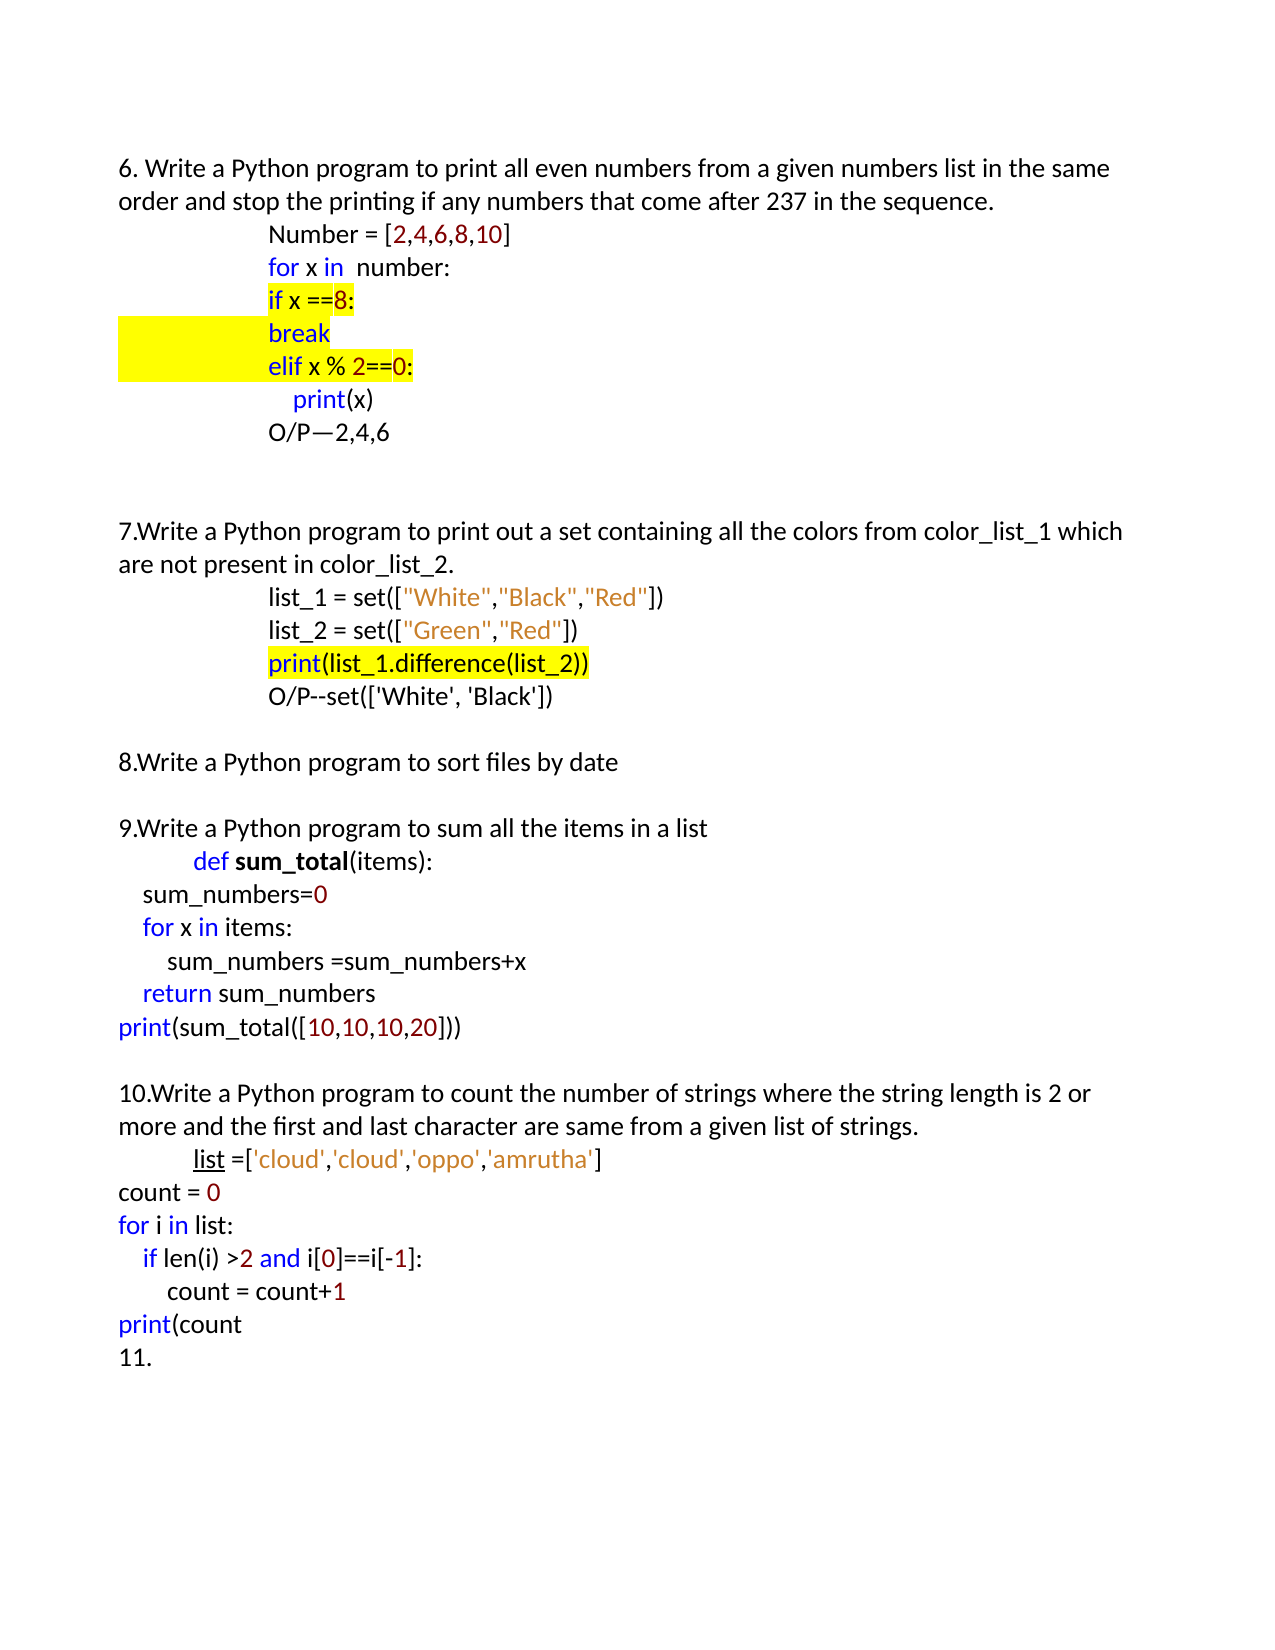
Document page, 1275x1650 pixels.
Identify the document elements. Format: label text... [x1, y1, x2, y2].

text print(count [118, 1307, 1157, 1340]
text sum_numbers =sum_numbers+x [118, 944, 1157, 977]
text return sum_numbers [118, 977, 1157, 1010]
text print(sum_total([10,10,10,20])) [118, 1010, 1157, 1043]
text 6. Write a Python program to print all even numbers from a given numbers list in the same order and stop the printing if any numbers that come after 237 in the sequence. [118, 151, 1157, 217]
text for x in number: [118, 250, 1157, 283]
text if len(i) >2 and i[0]==i[-1]: [118, 1241, 1157, 1274]
text break [118, 316, 1157, 349]
text list_2 = set(["Green","Red"]) [118, 613, 1157, 646]
text elif x % 2==0: [118, 349, 1157, 382]
text if x ==8: [118, 283, 1157, 316]
text for i in list: [118, 1208, 1157, 1241]
text count = 0 [118, 1175, 1157, 1208]
text print(x) [118, 382, 1157, 415]
text 9.Write a Python program to sum all the items in a list [118, 812, 1157, 844]
text for x in items: [118, 911, 1157, 944]
text 8.Write a Python program to sort files by date [118, 746, 1157, 778]
list list_1 = set(["White","Black","Red"]) [118, 580, 1157, 613]
text count = count+1 [118, 1274, 1157, 1307]
list list =['cloud','cloud','oppo','amrutha'] [118, 1142, 1157, 1175]
text Number = [2,4,6,8,10] [118, 217, 1157, 250]
list 10.Write a Python program to count the number of strings where the string length is 2 or more and the first and last character are same from a given list of strings. [118, 1076, 1157, 1142]
text O/P--set(['White', 'Black']) [118, 679, 1157, 712]
text 11. [118, 1340, 1157, 1373]
text print(list_1.difference(list_2)) [118, 646, 1157, 679]
text sum_numbers=0 [118, 878, 1157, 911]
text O/P—2,4,6 [118, 415, 1157, 448]
list 7.Write a Python program to print out a set containing all the colors from color_list_1 which are not present in color_list_2. [118, 514, 1157, 580]
text def sum_total(items): [118, 844, 1157, 878]
